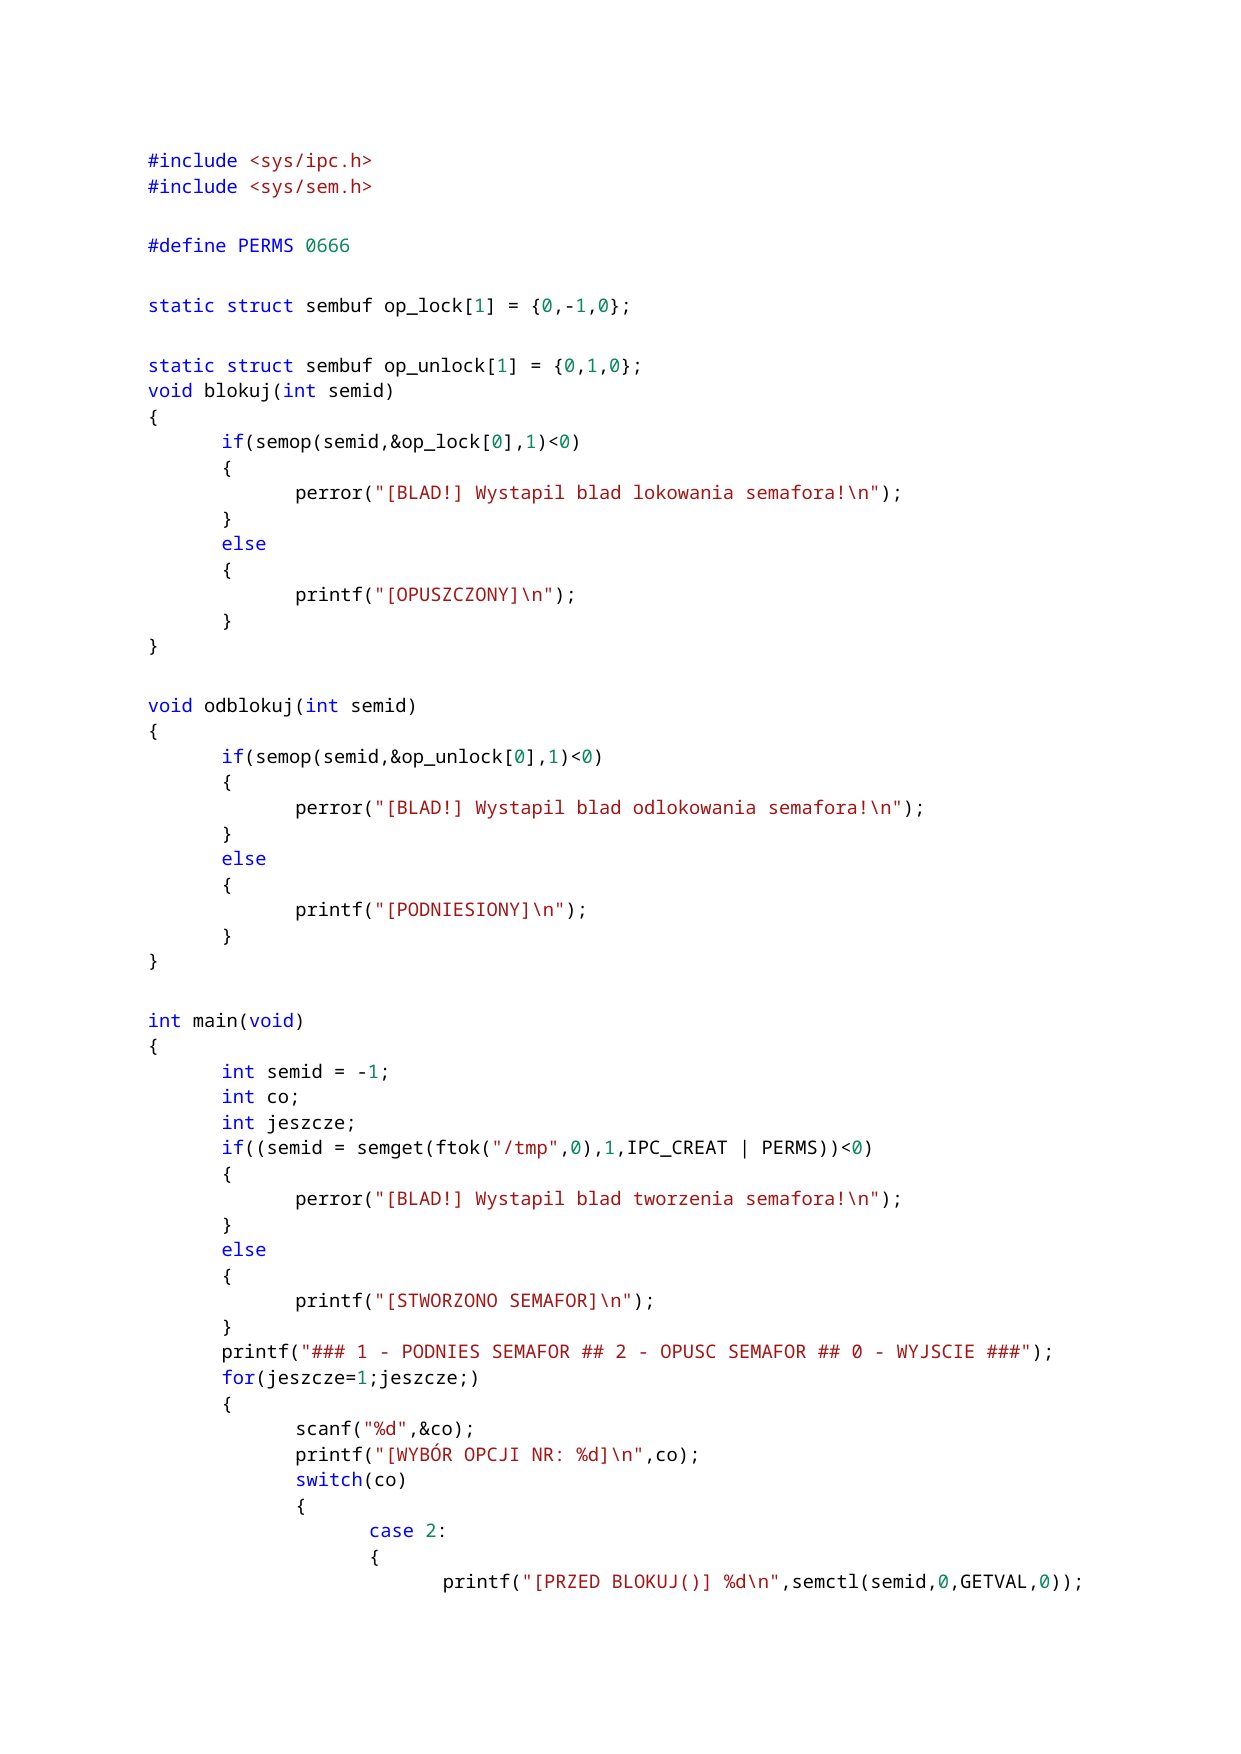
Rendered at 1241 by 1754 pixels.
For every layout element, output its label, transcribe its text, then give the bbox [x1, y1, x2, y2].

text { [148, 1390, 1093, 1415]
text { [148, 718, 1093, 743]
text else [148, 845, 1093, 871]
text switch(co) [148, 1466, 1093, 1492]
text printf("[WYBÓR OPCJI NR: %d]\n",co); [148, 1441, 1093, 1466]
text perror("[BLAD!] Wystapil blad tworzenia semafora!\n"); [148, 1186, 1093, 1211]
text if(semop(semid,&op_lock[0],1)<0) [148, 428, 1093, 454]
text for(jeszcze=1;jeszcze;) [148, 1364, 1093, 1390]
text } [148, 922, 1093, 947]
text if((semid = semget(ftok("/tmp",0),1,IPC_CREAT | PERMS))<0) [148, 1134, 1093, 1160]
text { [148, 1262, 1093, 1288]
text { [148, 769, 1093, 794]
text perror("[BLAD!] Wystapil blad odlokowania semafora!\n"); [148, 794, 1093, 820]
text else [148, 1237, 1093, 1262]
text int jeszcze; [148, 1109, 1093, 1134]
text } [148, 820, 1093, 845]
text if(semop(semid,&op_unlock[0],1)<0) [148, 743, 1093, 769]
text #define PERMS 0666 [148, 233, 1093, 258]
text } [148, 1211, 1093, 1237]
text } [148, 505, 1093, 531]
text case 2: [148, 1517, 1093, 1543]
text { [148, 454, 1093, 479]
text } [148, 1313, 1093, 1339]
text { [148, 1492, 1093, 1517]
text { [148, 556, 1093, 582]
text printf("[PODNIESIONY]\n"); [148, 896, 1093, 922]
text printf("[STWORZONO SEMAFOR]\n"); [148, 1288, 1093, 1313]
text { [148, 1032, 1093, 1058]
text static struct sembuf op_unlock[1] = {0,1,0}; [148, 352, 1093, 377]
text static struct sembuf op_lock[1] = {0,-1,0}; [148, 292, 1093, 318]
text #include <sys/sem.h> [148, 173, 1093, 199]
text void blokuj(int semid) [148, 377, 1093, 403]
text void odblokuj(int semid) [148, 692, 1093, 718]
text else [148, 531, 1093, 556]
text scanf("%d",&co); [148, 1415, 1093, 1441]
text perror("[BLAD!] Wystapil blad lokowania semafora!\n"); [148, 479, 1093, 505]
text { [148, 1543, 1093, 1568]
text #include <sys/ipc.h> [148, 148, 1093, 173]
text int semid = -1; [148, 1058, 1093, 1083]
text printf("[OPUSZCZONY]\n"); [148, 582, 1093, 607]
text printf("[PRZED BLOKUJ()] %d\n",semctl(semid,0,GETVAL,0)); [148, 1568, 1093, 1594]
text } [148, 947, 1093, 973]
text { [148, 1160, 1093, 1186]
text } [148, 633, 1093, 658]
text int co; [148, 1083, 1093, 1109]
text printf("### 1 - PODNIES SEMAFOR ## 2 - OPUSC SEMAFOR ## 0 - WYJSCIE ###"); [148, 1339, 1093, 1364]
text int main(void) [148, 1007, 1093, 1032]
text { [148, 871, 1093, 896]
text { [148, 403, 1093, 428]
text } [148, 607, 1093, 633]
